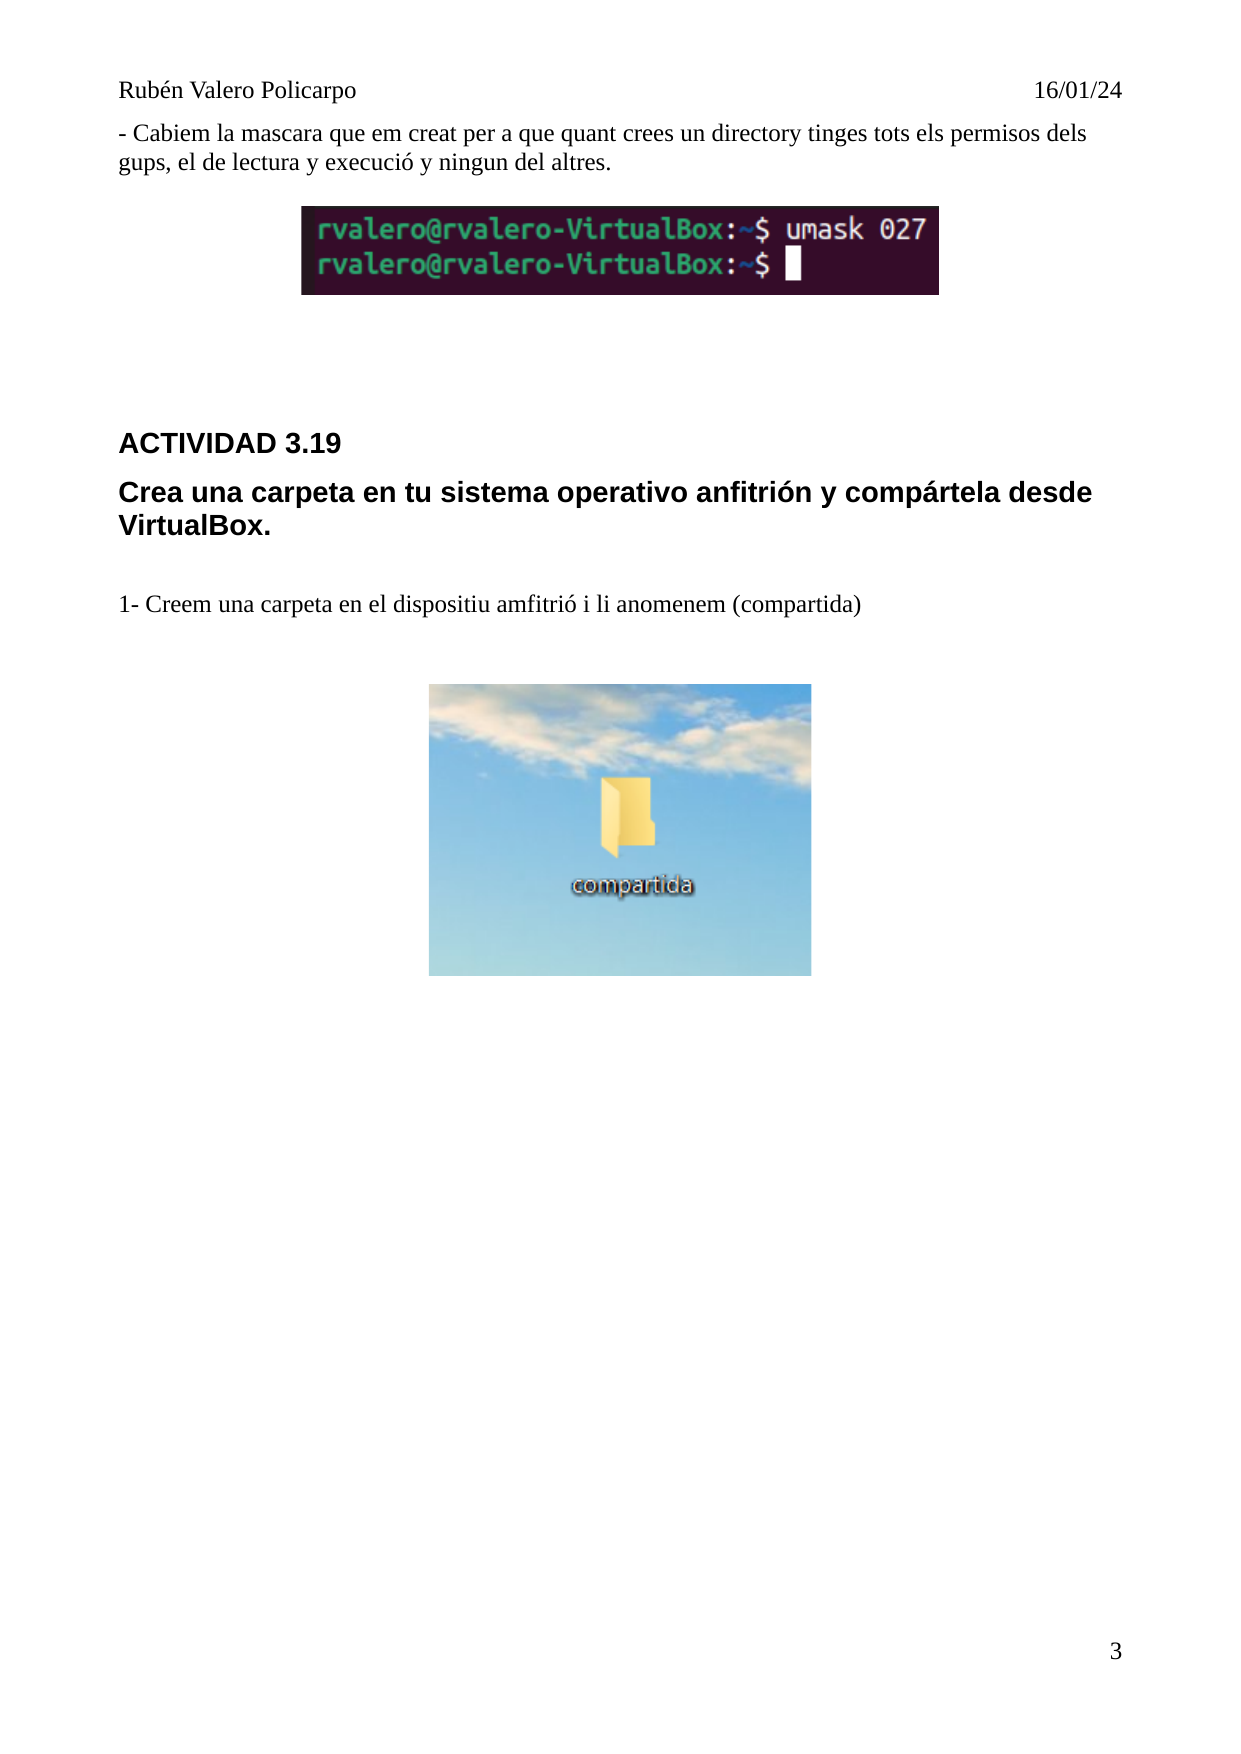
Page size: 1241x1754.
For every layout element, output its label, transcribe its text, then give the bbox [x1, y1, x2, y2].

subtitle Crea una carpeta en tu sistema operativo anfitrión y compártela desde VirtualBox. [118, 474, 1122, 542]
subtitle ACTIVIDAD 3.19 [118, 426, 1122, 460]
text 1- Creem una carpeta en el dispositiu amfitrió i li anomenem (compartida) [118, 589, 1122, 618]
text - Cabiem la mascara que em creat per a que quant crees un directory tinges tots els permisos dels gups, el de lectura y execució y ningun del altres. [118, 118, 1122, 176]
